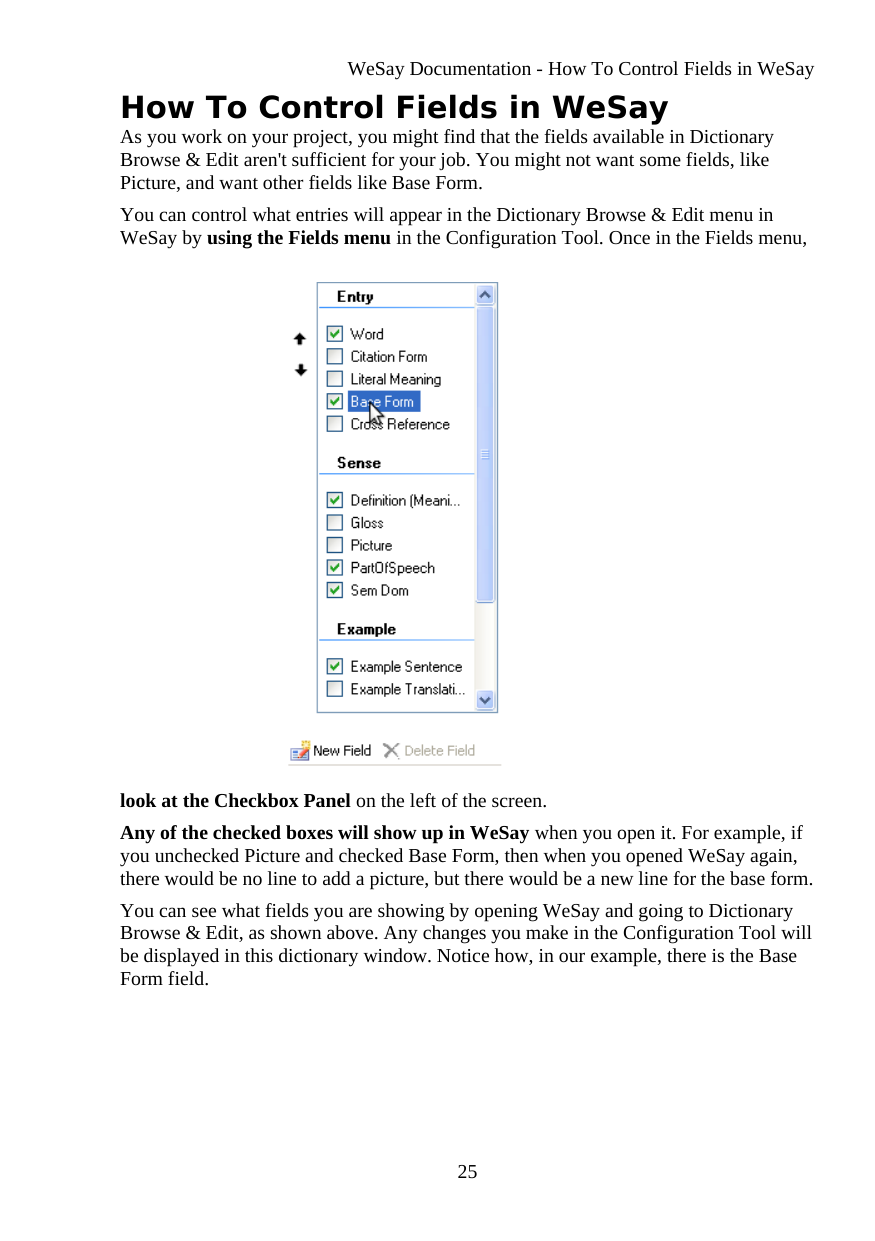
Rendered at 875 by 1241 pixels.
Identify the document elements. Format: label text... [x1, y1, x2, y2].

text You can see what fields you are showing by opening WeSay and going to Dictionary Browse & Edit, as shown above. Any changes you make in the Configuration Tool will be displayed in this dictionary window. Notice how, in our example, there is the Base Form field. [120, 898, 814, 990]
picture [288, 282, 502, 767]
text You can control what entries will appear in the Dictionary Browse & Edit menu in WeSay by using the Fields menu in the Configuration Tool. Once in the Fields menu, look at the Checkbox Panel on the left of the screen. [120, 203, 814, 812]
text Any of the checked boxes will show up in WeSay when you open it. For example, if you unchecked Picture and checked Base Form, then when you opened WeSay again, there would be no line to add a picture, but there would be a new line for the base form. [120, 821, 814, 889]
subtitle How To Control Fields in WeSay [120, 90, 814, 126]
text As you work on your project, you might find that the fields available in Dictionary Browse & Edit aren't sufficient for your job. You might not want some fields, like Picture, and want other fields like Base Form. [120, 126, 814, 194]
